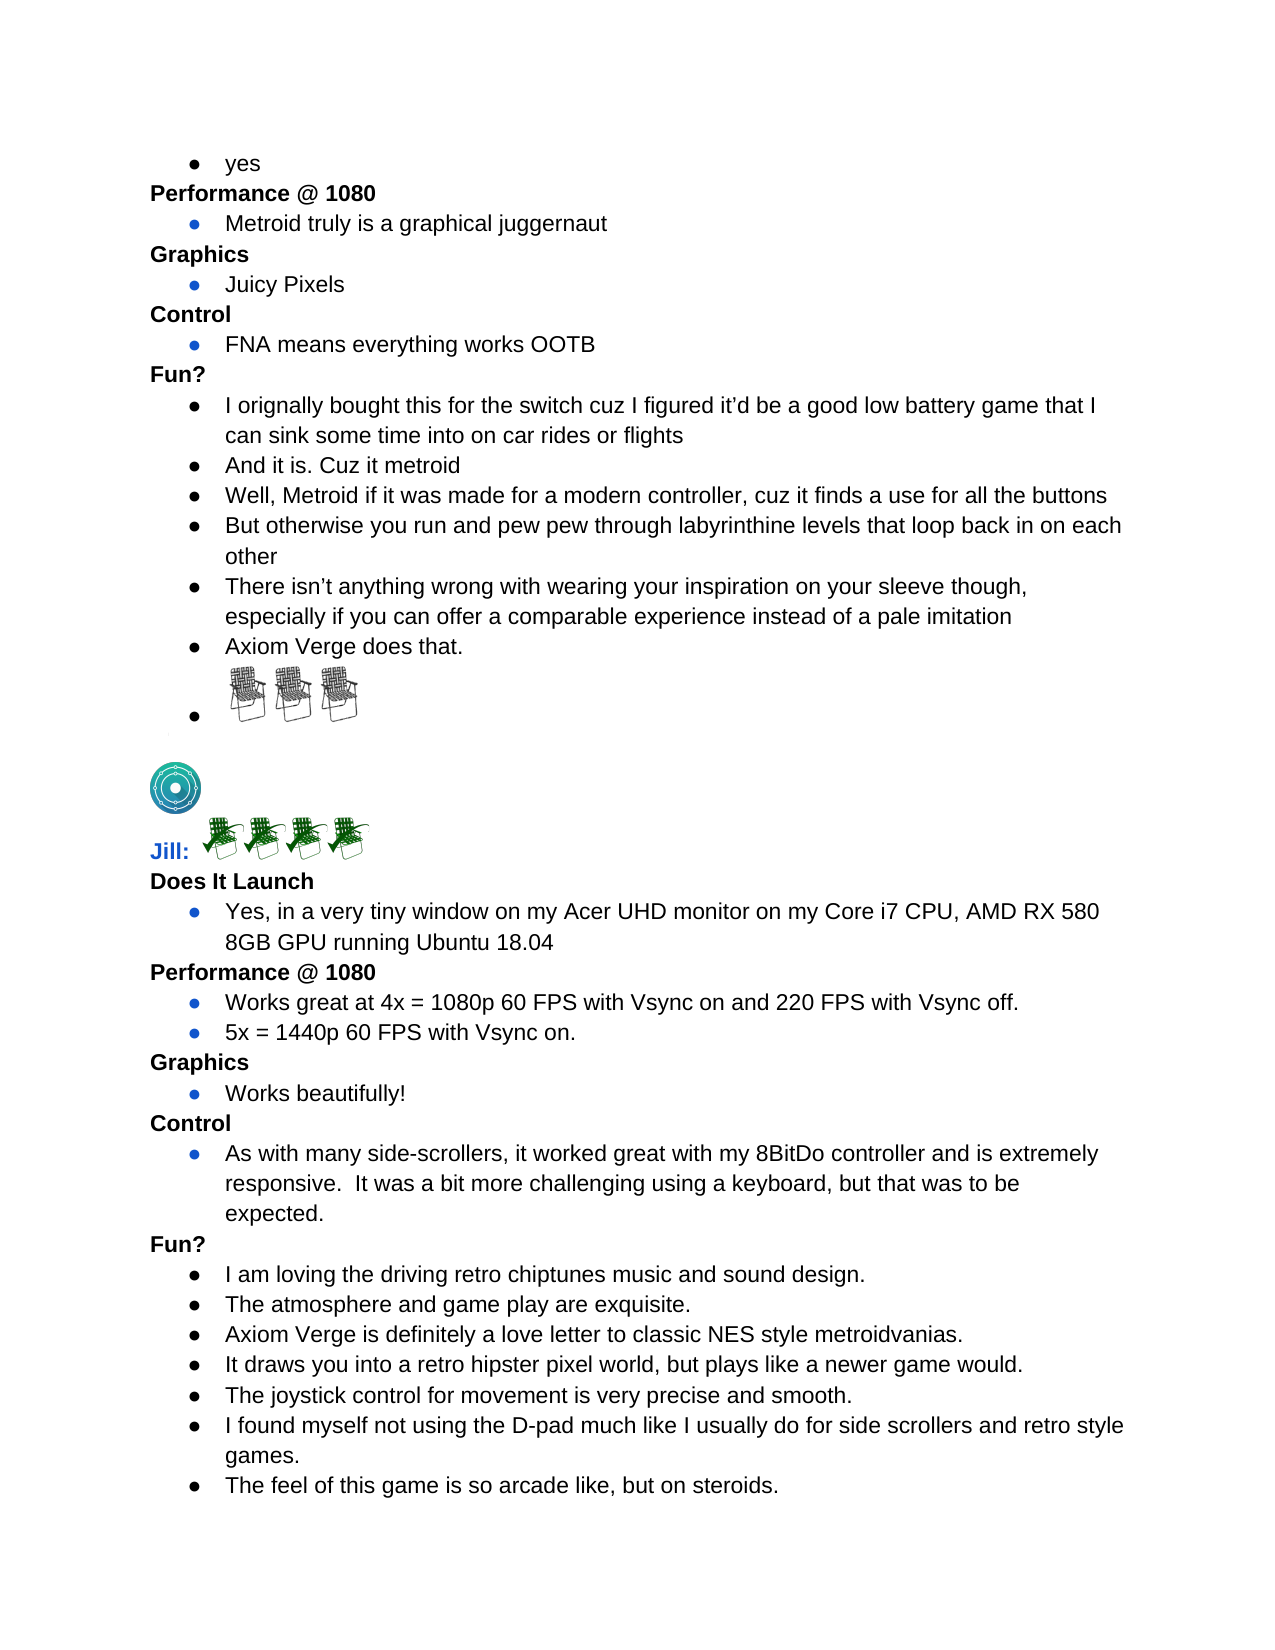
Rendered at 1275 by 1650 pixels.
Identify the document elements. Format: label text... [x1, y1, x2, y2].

list Yes, in a very tiny window on my Acer UHD monitor on my Core i7 CPU, AMD RX 580 8GB GPU running Ubuntu 18.04 [187, 898, 1125, 955]
list I found myself not using the D-pad much like I usually do for side scrollers and retro style games. [187, 1412, 1125, 1468]
list It draws you into a retro hipster pixel world, but plays like a newer game would. [187, 1351, 1125, 1378]
text Performance @ 1080 [150, 180, 1125, 207]
list But otherwise you run and pew pew through labyrinthine levels that loop back in on each other [187, 512, 1125, 569]
list Metroid truly is a graphical juggernaut [187, 210, 1125, 237]
text Does It Launch [150, 868, 1125, 894]
list I am loving the driving retro chiptunes music and sound design. [187, 1261, 1125, 1287]
picture [225, 663, 363, 724]
list And it is. Cuz it metroid [187, 452, 1125, 478]
list yes [187, 150, 1125, 176]
picture [202, 817, 370, 860]
list The feel of this game is so arcade like, but on steroids. [187, 1472, 1125, 1499]
list Axiom Verge does that. [187, 633, 1125, 660]
text Jill: [150, 763, 1125, 864]
list 5x = 1440p 60 FPS with Vsync on. [187, 1019, 1125, 1046]
list The atmosphere and game play are exquisite. [187, 1291, 1125, 1317]
text Graphics [150, 241, 1125, 267]
list As with many side-scrollers, it worked great with my 8BitDo controller and is extremely responsive. It was a bit more challenging using a keyboard, but that was to be expected. [187, 1140, 1125, 1227]
picture [150, 762, 201, 814]
text Control [150, 301, 1125, 327]
text Graphics [150, 1049, 1125, 1076]
list Works great at 4x = 1080p 60 FPS with Vsync on and 220 FPS with Vsync off. [187, 989, 1125, 1015]
text Control [150, 1110, 1125, 1136]
text Performance @ 1080 [150, 959, 1125, 985]
list Works beautifully! [187, 1079, 1125, 1106]
list There isn’t anything wrong with wearing your inspiration on your sleeve though, especially if you can offer a comparable experience instead of a pale imitation [187, 573, 1125, 629]
list Juicy Pixels [187, 271, 1125, 297]
list The joystick control for movement is very precise and smooth. [187, 1382, 1125, 1408]
list I orignally bought this for the switch cuz I figured it’d be a good low battery game that I can sink some time into on car rides or flights [187, 392, 1125, 448]
text Fun? [150, 1231, 1125, 1257]
list FNA means everything works OOTB [187, 331, 1125, 358]
list Axiom Verge is definitely a love letter to classic NES style metroidvanias. [187, 1321, 1125, 1348]
text Fun? [150, 361, 1125, 388]
list Well, Metroid if it was made for a modern controller, cuz it finds a use for all the buttons [187, 482, 1125, 509]
